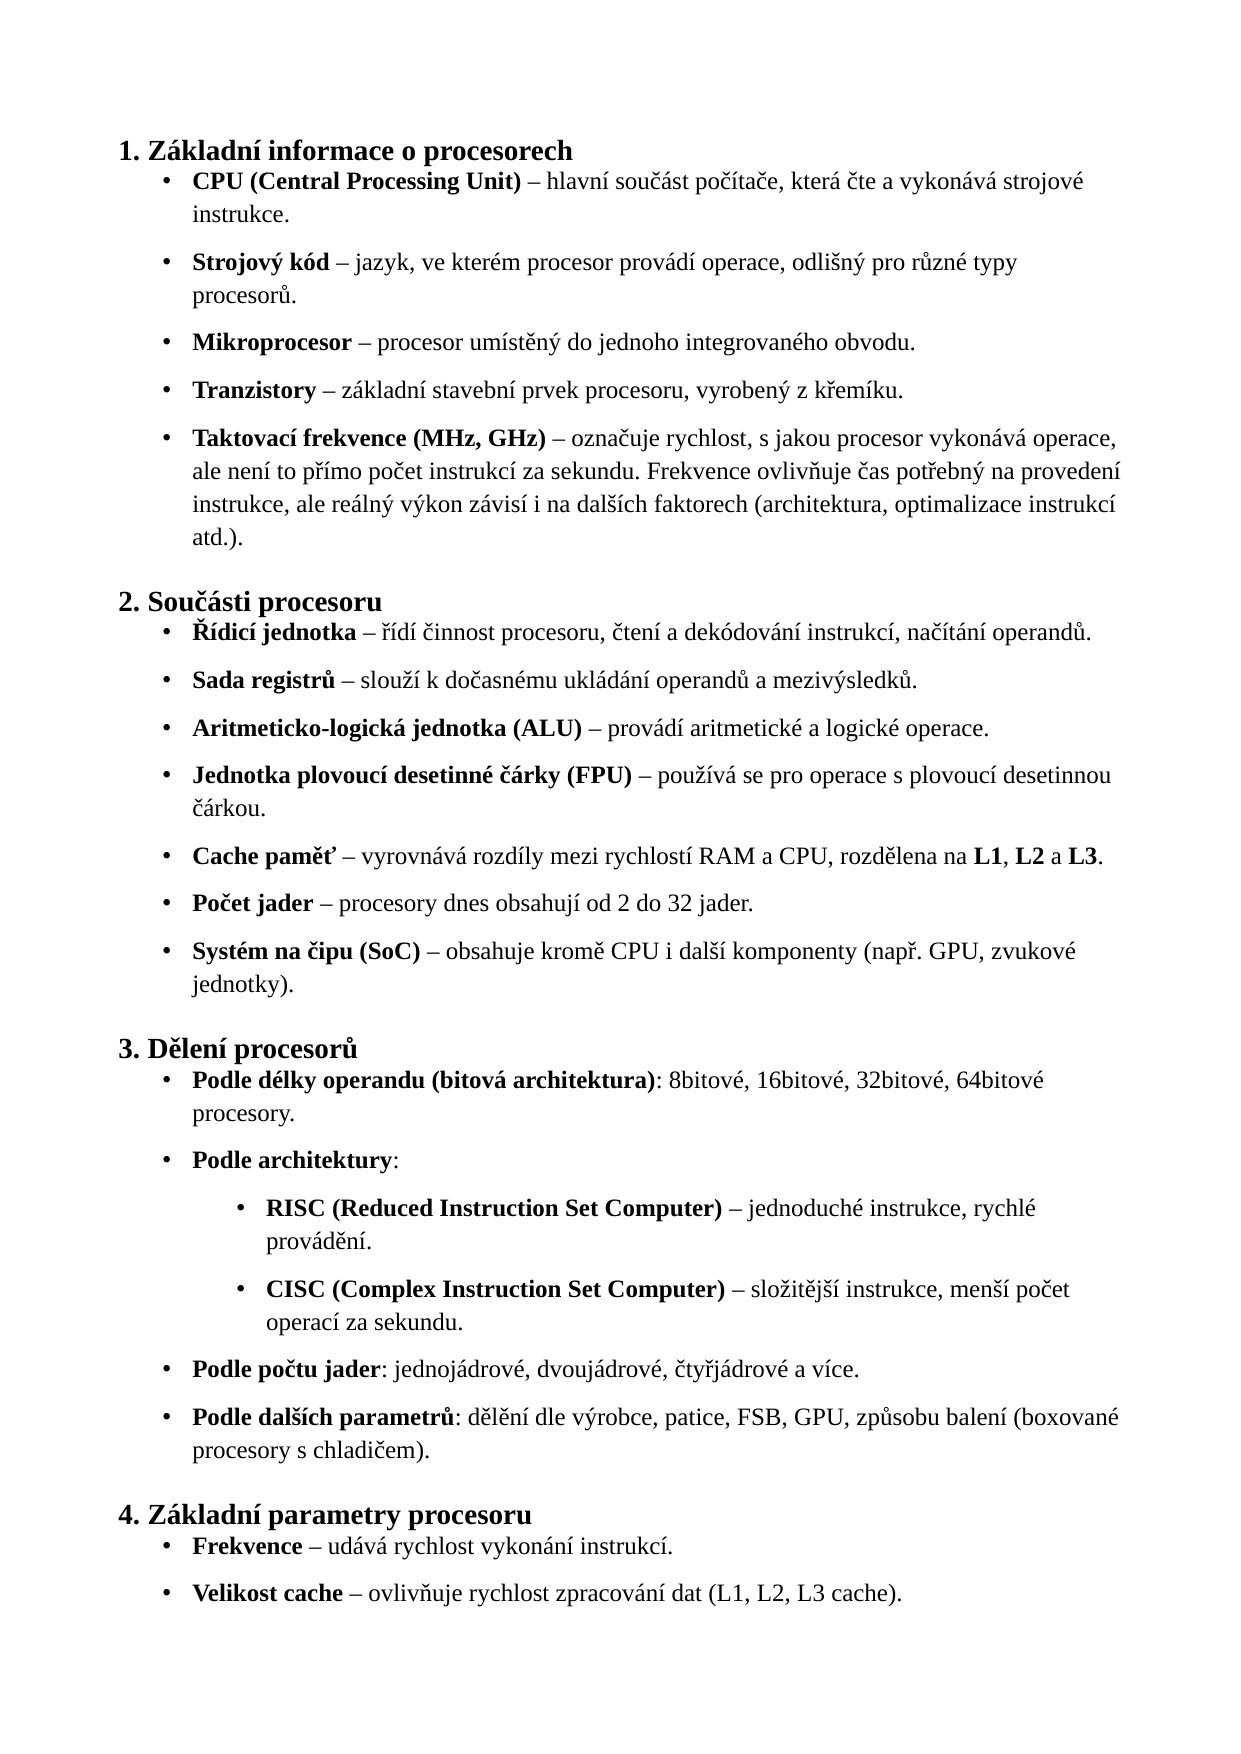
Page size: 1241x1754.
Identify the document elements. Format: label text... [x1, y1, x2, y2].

list CPU (Central Processing Unit) – hlavní součást počítače, která čte a vykonává strojové instrukce. [162, 166, 1122, 228]
subtitle 3. Dělení procesorů [118, 1031, 1122, 1065]
list RISC (Reduced Instruction Set Computer) – jednoduché instrukce, rychlé provádění. [236, 1193, 1122, 1255]
list Frekvence – udává rychlost vykonání instrukcí. [162, 1531, 1122, 1559]
list Počet jader – procesory dnes obsahují od 2 do 32 jader. [162, 888, 1122, 917]
list Systém na čipu (SoC) – obsahuje kromě CPU i další komponenty (např. GPU, zvukové jednotky). [162, 936, 1122, 998]
list Podle počtu jader: jednojádrové, dvoujádrové, čtyřjádrové a více. [162, 1354, 1122, 1383]
list Podle architektury: [162, 1146, 1122, 1174]
subtitle 4. Základní parametry procesoru [118, 1497, 1122, 1531]
list Sada registrů – slouží k dočasnému ukládání operandů a mezivýsledků. [162, 665, 1122, 694]
list Strojový kód – jazyk, ve kterém procesor provádí operace, odlišný pro různé typy procesorů. [162, 247, 1122, 309]
list Řídicí jednotka – řídí činnost procesoru, čtení a dekódování instrukcí, načítání operandů. [162, 617, 1122, 646]
list Tranzistory – základní stavební prvek procesoru, vyrobený z křemíku. [162, 375, 1122, 404]
list Jednotka plovoucí desetinné čárky (FPU) – používá se pro operace s plovoucí desetinnou čárkou. [162, 760, 1122, 822]
list Taktovací frekvence (MHz, GHz) – označuje rychlost, s jakou procesor vykonává operace, ale není to přímo počet instrukcí za sekundu. Frekvence ovlivňuje čas potřebný na provedení instrukce, ale reálný výkon závisí i na dalších faktorech (architektura, optimalizace instrukcí atd.). [162, 423, 1122, 551]
list Velikost cache – ovlivňuje rychlost zpracování dat (L1, L2, L3 cache). [162, 1578, 1122, 1607]
list Podle délky operandu (bitová architektura): 8bitové, 16bitové, 32bitové, 64bitové procesory. [162, 1065, 1122, 1127]
list Podle dalších parametrů: dělění dle výrobce, patice, FSB, GPU, způsobu balení (boxované procesory s chladičem). [162, 1402, 1122, 1464]
subtitle 2. Součásti procesoru [118, 584, 1122, 617]
list Aritmeticko-logická jednotka (ALU) – provádí aritmetické a logické operace. [162, 713, 1122, 741]
list Cache paměť – vyrovnává rozdíly mezi rychlostí RAM a CPU, rozdělena na L1, L2 a L3. [162, 841, 1122, 870]
list CISC (Complex Instruction Set Computer) – složitější instrukce, menší počet operací za sekundu. [236, 1274, 1122, 1336]
subtitle 1. Základní informace o procesorech [118, 133, 1122, 166]
list Mikroprocesor – procesor umístěný do jednoho integrovaného obvodu. [162, 327, 1122, 356]
